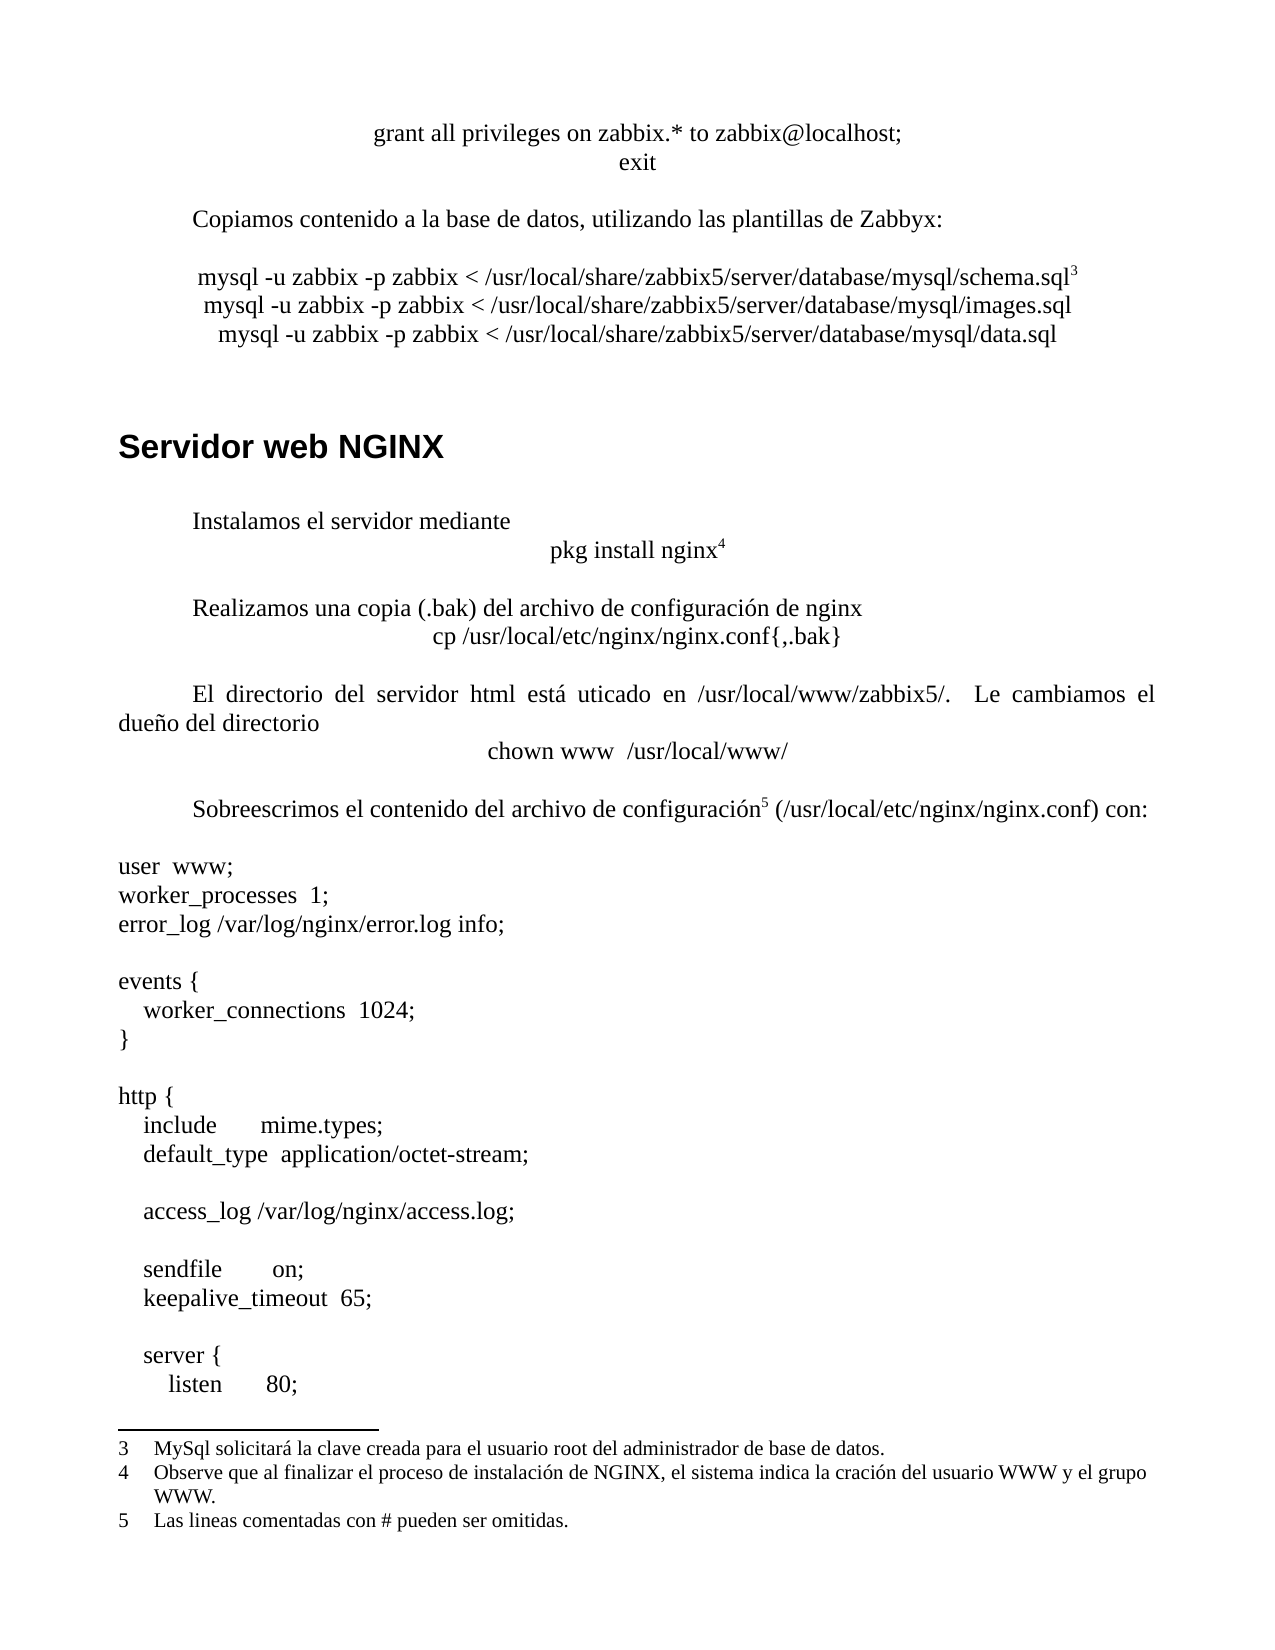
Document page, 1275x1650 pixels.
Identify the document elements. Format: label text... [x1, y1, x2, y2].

text Instalamos el servidor mediante [118, 506, 1157, 535]
text mysql -u zabbix -p zabbix < /usr/local/share/zabbix5/server/database/mysql/images.sql [118, 291, 1157, 319]
text exit [118, 147, 1157, 176]
text Realizamos una copia (.bak) del archivo de configuración de nginx [118, 593, 1157, 621]
text default_type application/octet-stream; [118, 1139, 1157, 1168]
text } [118, 1024, 1157, 1053]
text user www; [118, 851, 1157, 880]
text MySql solicitará la clave creada para el usuario root del administrador de base de datos. [118, 1436, 1157, 1460]
subtitle Servidor web NGINX [118, 426, 1157, 465]
text El directorio del servidor html está uticado en /usr/local/www/zabbix5/. Le cambiamos el dueño del directorio [118, 679, 1157, 736]
text pkg install nginx [118, 535, 1157, 564]
text listen 80; [118, 1369, 1157, 1398]
text worker_processes 1; [118, 880, 1157, 909]
text Sobreescrimos el contenido del archivo de configuración (/usr/local/etc/nginx/nginx.conf) con: [118, 794, 1157, 823]
text mysql -u zabbix -p zabbix < /usr/local/share/zabbix5/server/database/mysql/schema.sql [118, 262, 1157, 291]
text error_log /var/log/nginx/error.log info; [118, 909, 1157, 938]
text chown www /usr/local/www/ [118, 736, 1157, 765]
text Observe que al finalizar el proceso de instalación de NGINX, el sistema indica la cración del usuario WWW y el grupo WWW. [118, 1460, 1157, 1508]
text cp /usr/local/etc/nginx/nginx.conf{,.bak} [118, 621, 1157, 650]
text access_log /var/log/nginx/access.log; [118, 1196, 1157, 1225]
text mysql -u zabbix -p zabbix < /usr/local/share/zabbix5/server/database/mysql/data.sql [118, 319, 1157, 348]
text grant all privileges on zabbix.* to zabbix@localhost; [118, 118, 1157, 147]
text server { [118, 1340, 1157, 1369]
text http { [118, 1081, 1157, 1110]
text Las lineas comentadas con # pueden ser omitidas. [118, 1508, 1157, 1532]
text include mime.types; [118, 1110, 1157, 1139]
text Copiamos contenido a la base de datos, utilizando las plantillas de Zabbyx: [118, 204, 1157, 233]
text sendfile on; [118, 1254, 1157, 1283]
text events { [118, 966, 1157, 995]
text worker_connections 1024; [118, 995, 1157, 1024]
text keepalive_timeout 65; [118, 1283, 1157, 1311]
